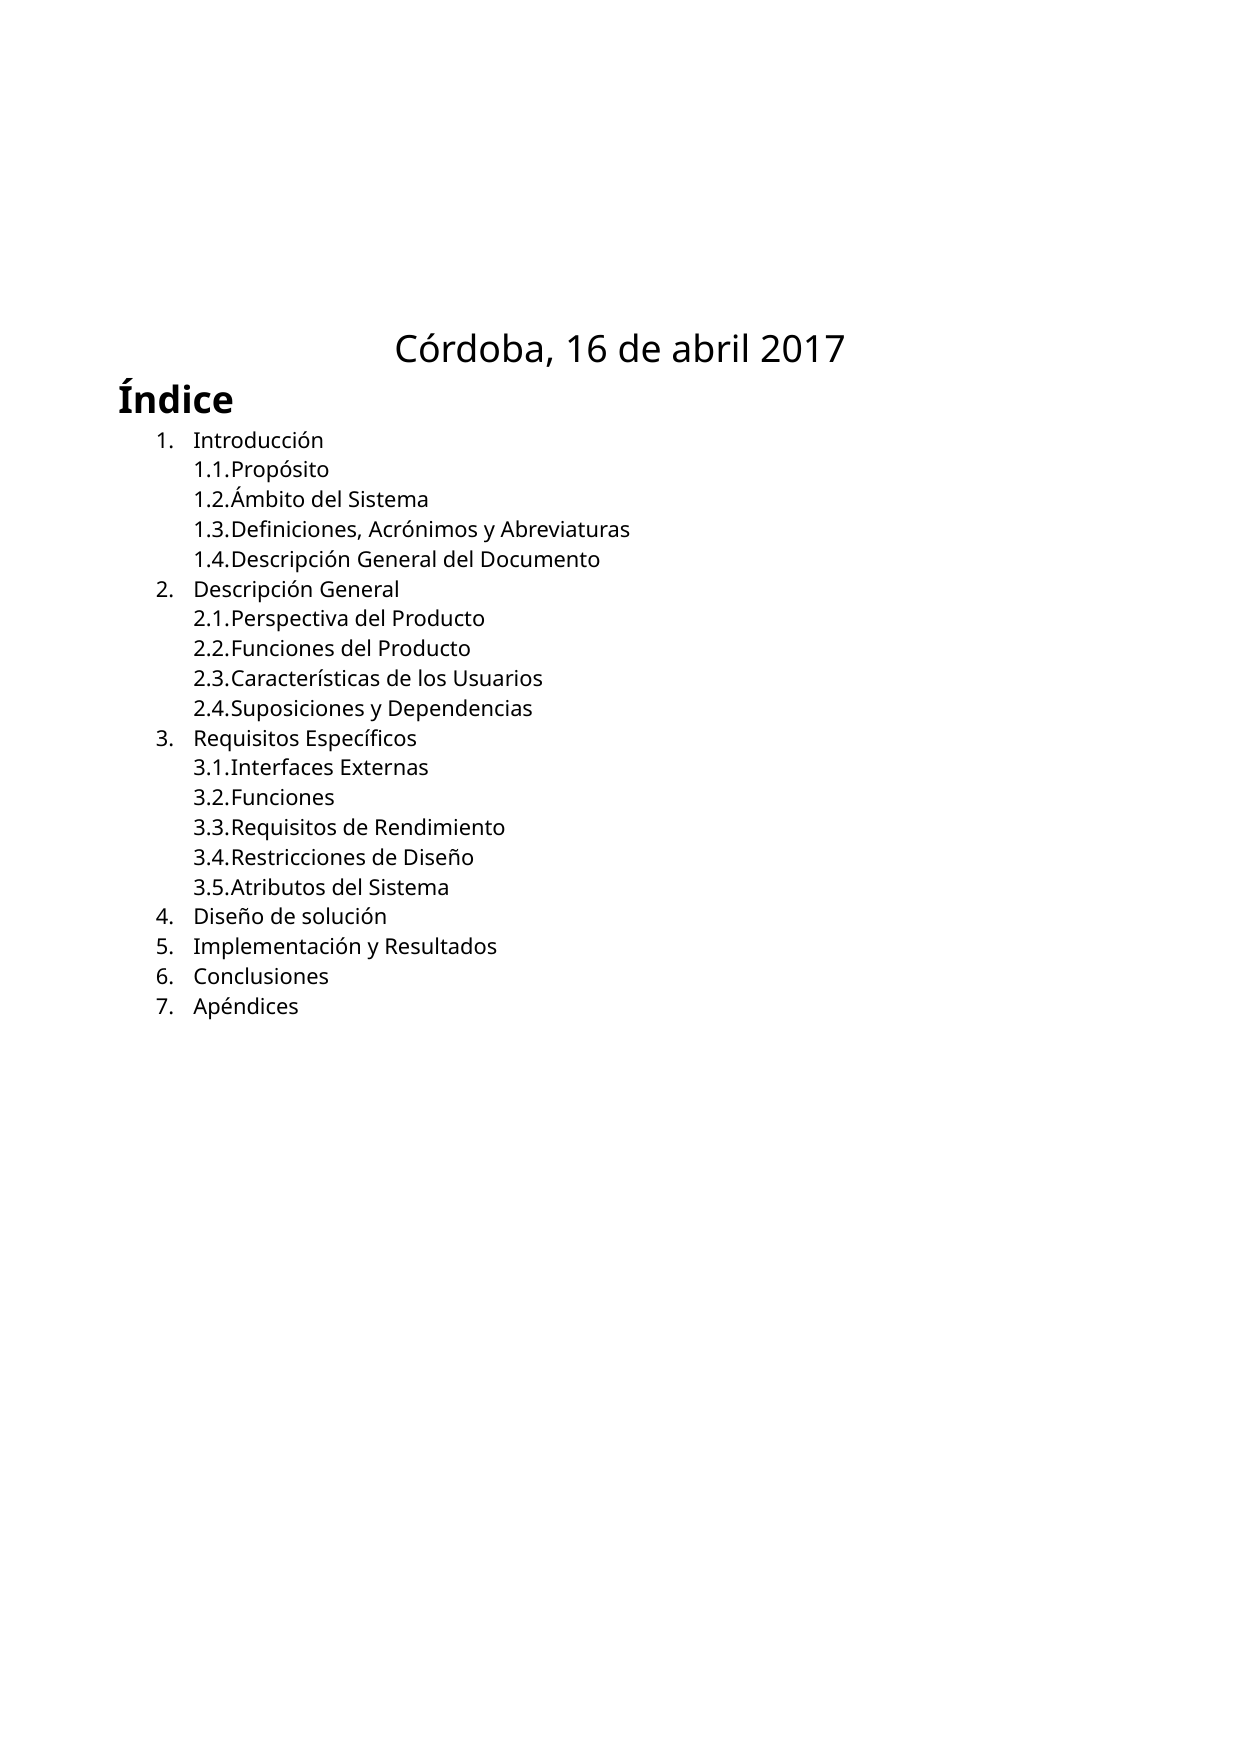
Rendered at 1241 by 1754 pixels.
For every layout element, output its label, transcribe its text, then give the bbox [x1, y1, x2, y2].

list Propósito [193, 454, 1122, 484]
list Atributos del Sistema [193, 871, 1122, 901]
list Características de los Usuarios [193, 663, 1122, 693]
list Interfaces Externas [193, 752, 1122, 782]
list Funciones [193, 782, 1122, 812]
list Suposiciones y Dependencias [193, 693, 1122, 722]
list Definiciones, Acrónimos y Abreviaturas [193, 514, 1122, 544]
text Córdoba, 16 de abril 2017 [118, 322, 1122, 373]
list Conclusiones [156, 961, 1122, 991]
list Funciones del Producto [193, 633, 1122, 663]
text Índice [118, 373, 1122, 424]
list Diseño de solución [156, 901, 1122, 931]
list Perspectiva del Producto [193, 603, 1122, 633]
list Implementación y Resultados [156, 931, 1122, 961]
list Requisitos Específicos [156, 722, 1122, 752]
list Requisitos de Rendimiento [193, 812, 1122, 842]
list Ámbito del Sistema [193, 484, 1122, 514]
list Descripción General [156, 573, 1122, 603]
list Introducción [156, 424, 1122, 454]
list Apéndices [156, 991, 1122, 1020]
list Descripción General del Documento [193, 544, 1122, 573]
list Restricciones de Diseño [193, 842, 1122, 871]
